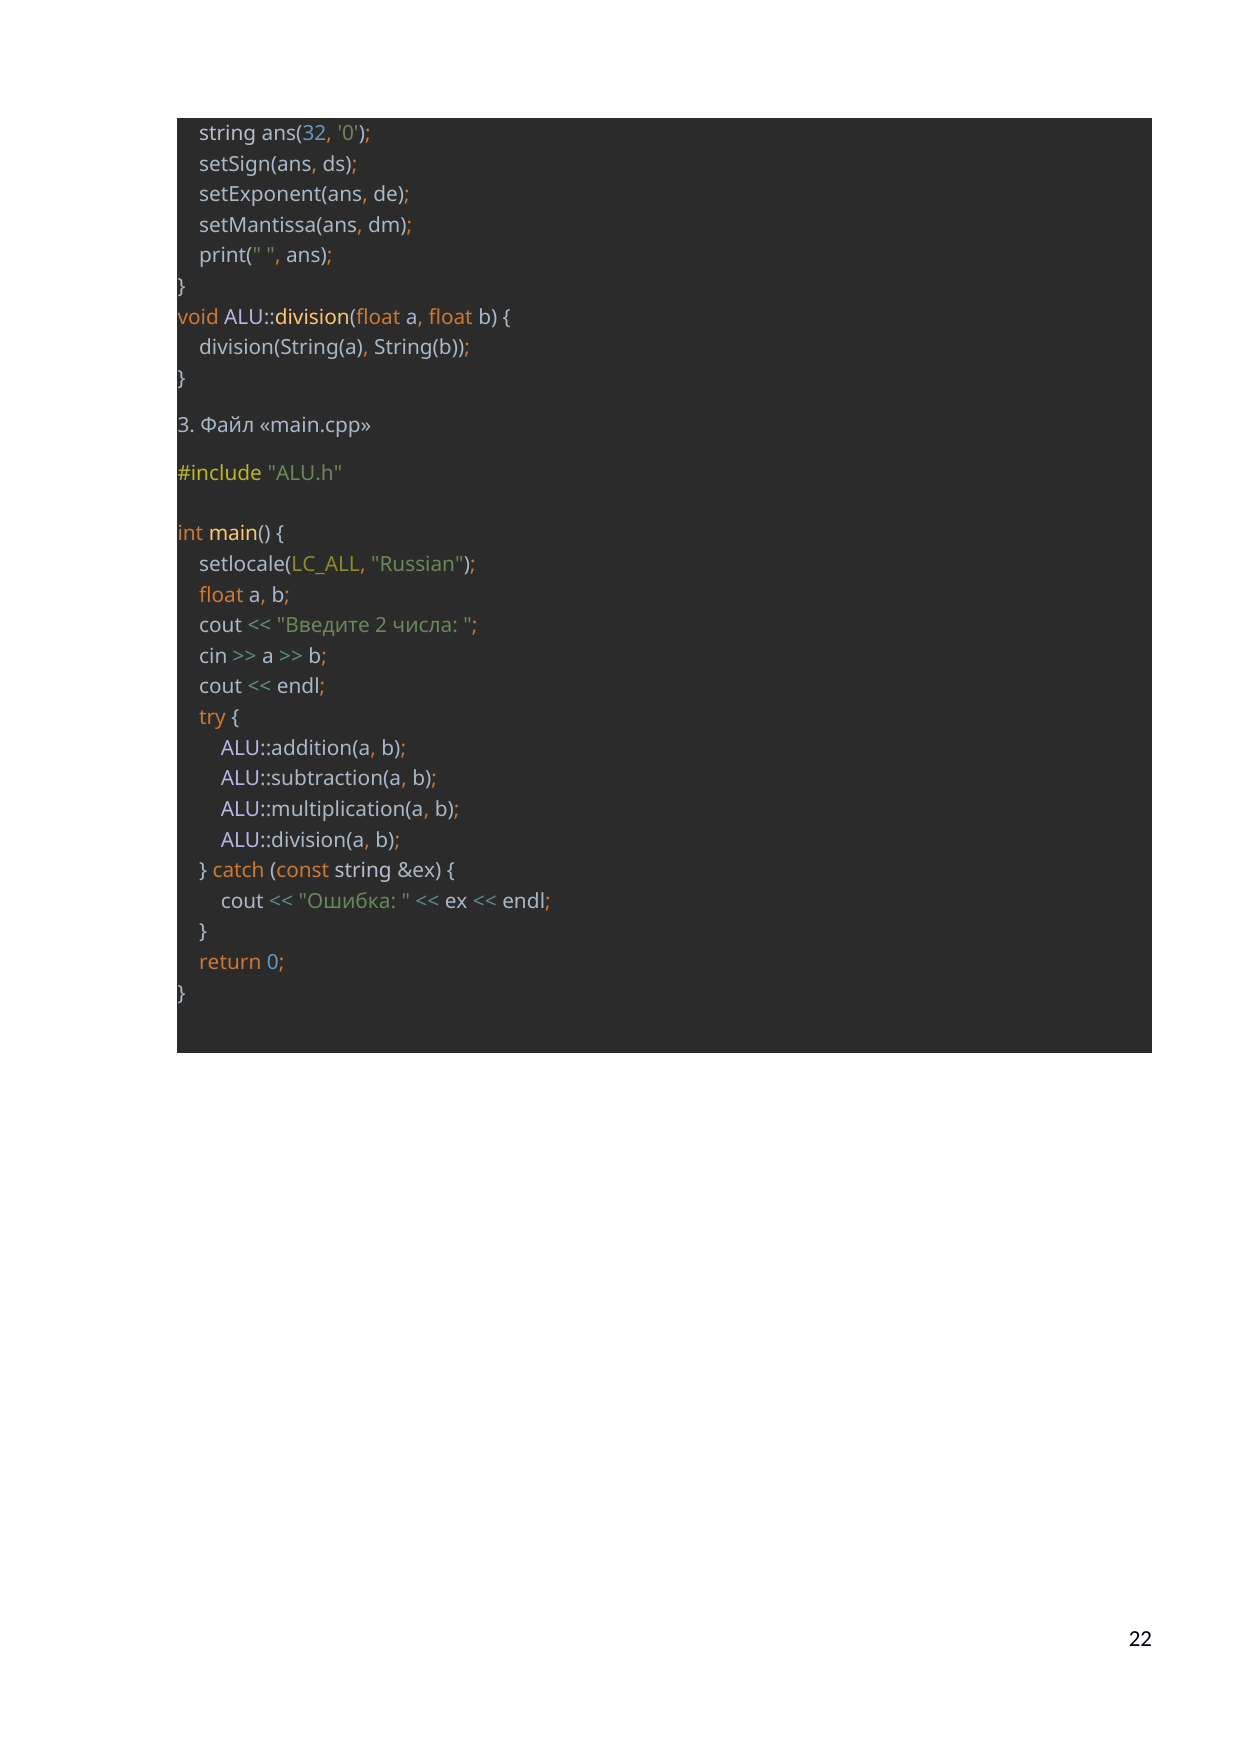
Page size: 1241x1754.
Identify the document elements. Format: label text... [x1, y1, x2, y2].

text string ans(32, '0'); setSign(ans, ds); setExponent(ans, de); setMantissa(ans, dm); print(" ", ans); } void ALU::division(float a, float b) { division(String(a), String(b)); } [177, 118, 1152, 392]
text 3. Файл «main.cpp» [177, 410, 1152, 439]
text #include "ALU.h" int main() { setlocale(LC_ALL, "Russian"); float a, b; cout << "Введите 2 числа: "; cin >> a >> b; cout << endl; try { ALU::addition(a, b); ALU::subtraction(a, b); ALU::multiplication(a, b); ALU::division(a, b); } catch (const string &ex) { cout << "Ошибка: " << ex << endl; } return 0; } [177, 458, 1152, 1006]
